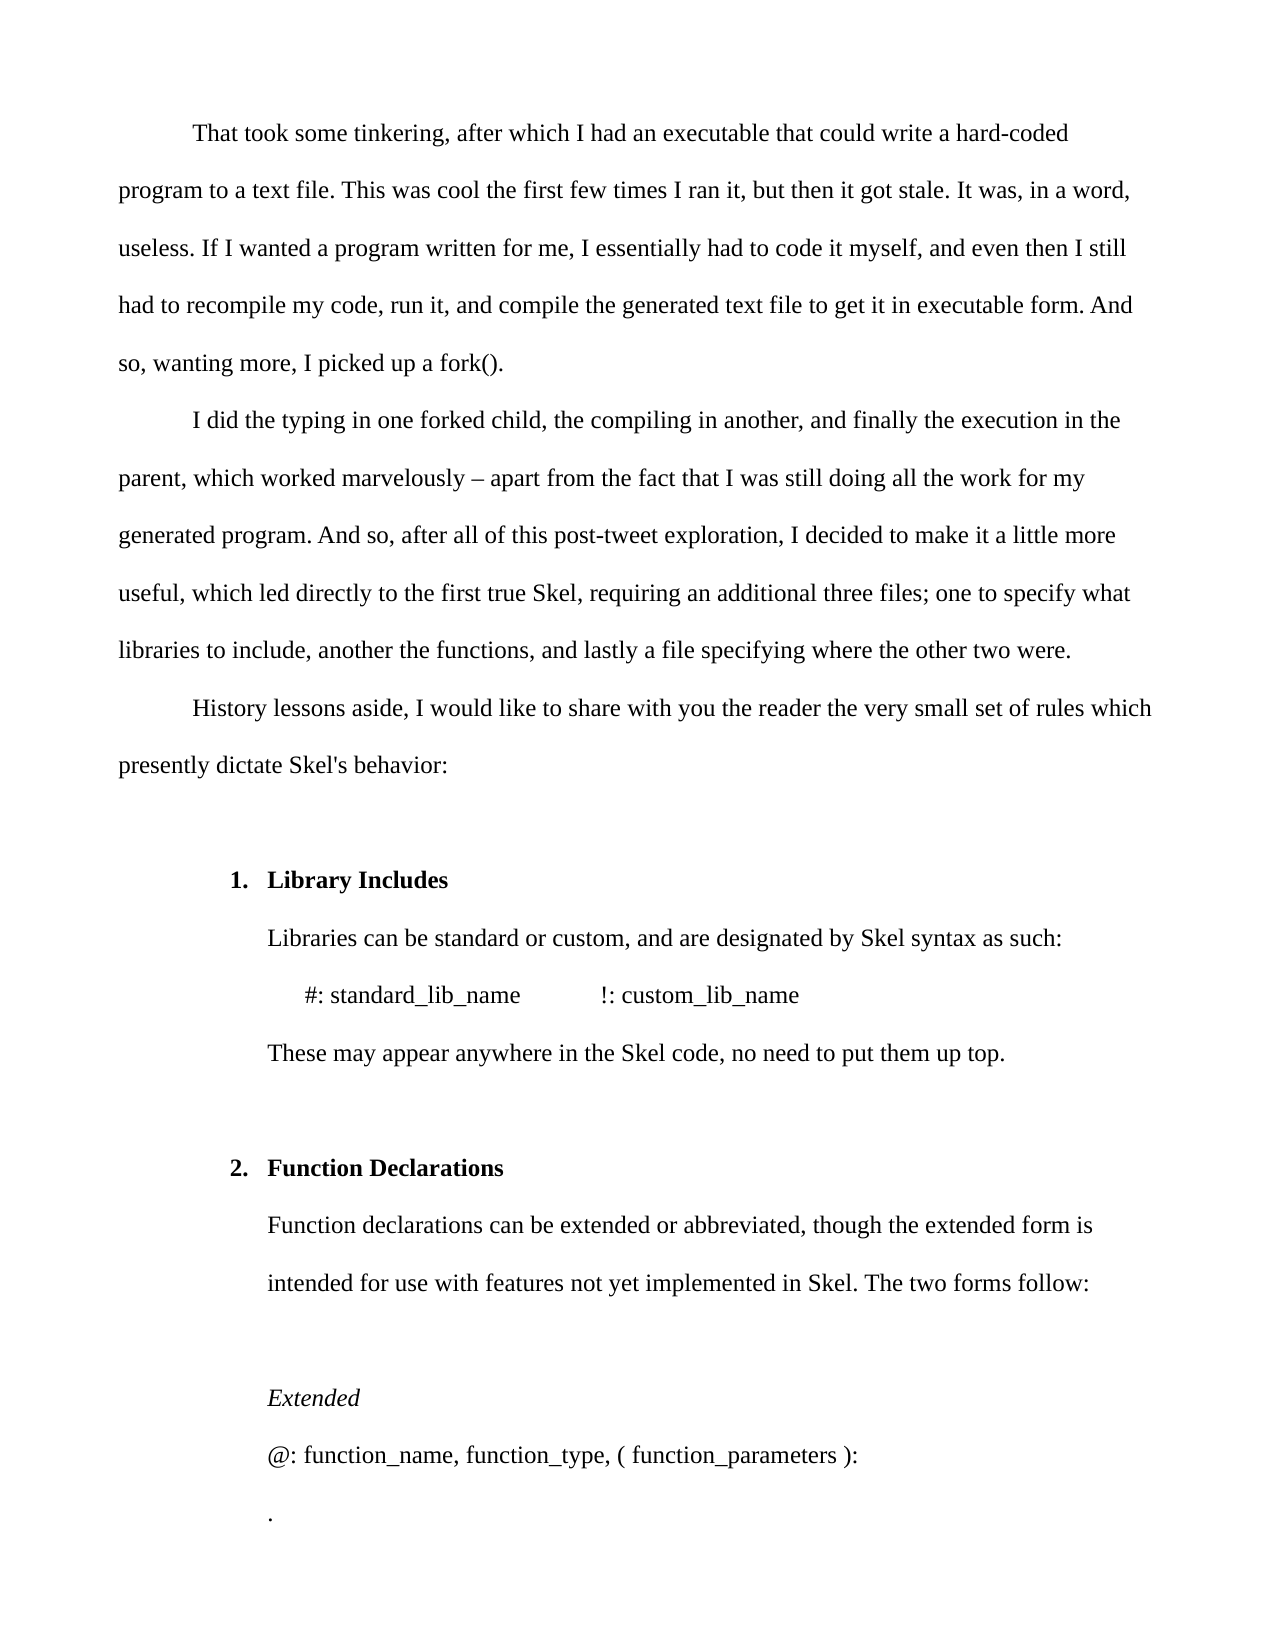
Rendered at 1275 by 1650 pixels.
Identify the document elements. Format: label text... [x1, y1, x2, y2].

list . [229, 1498, 1157, 1527]
list Function Declarations Function declarations can be extended or abbreviated, though the extended form is intended for use with features not yet implemented in Skel. The two forms follow: [229, 1153, 1157, 1354]
list Library Includes Libraries can be standard or custom, and are designated by Skel syntax as such: [229, 866, 1157, 952]
list Extended @: function_name, function_type, ( function_parameters ): [229, 1383, 1157, 1469]
text History lessons aside, I would like to share with you the reader the very small set of rules which presently dictate Skel's behavior: [118, 693, 1157, 779]
text That took some tinkering, after which I had an executable that could write a hard-coded program to a text file. This was cool the first few times I ran it, but then it got stale. It was, in a word, useless. If I wanted a program written for me, I essentially had to code it myself, and even then I still had to recompile my code, run it, and compile the generated text file to get it in executable form. And so, wanting more, I picked up a fork(). [118, 118, 1157, 377]
list #: standard_lib_name !: custom_lib_name [267, 981, 1157, 1009]
list These may appear anywhere in the Skel code, no need to put them up top. [229, 1038, 1157, 1067]
text I did the typing in one forked child, the compiling in another, and finally the execution in the parent, which worked marvelously – apart from the fact that I was still doing all the work for my generated program. And so, after all of this post-tweet exploration, I decided to make it a little more useful, which led directly to the first true Skel, requiring an additional three files; one to specify what libraries to include, another the functions, and lastly a file specifying where the other two were. [118, 406, 1157, 664]
